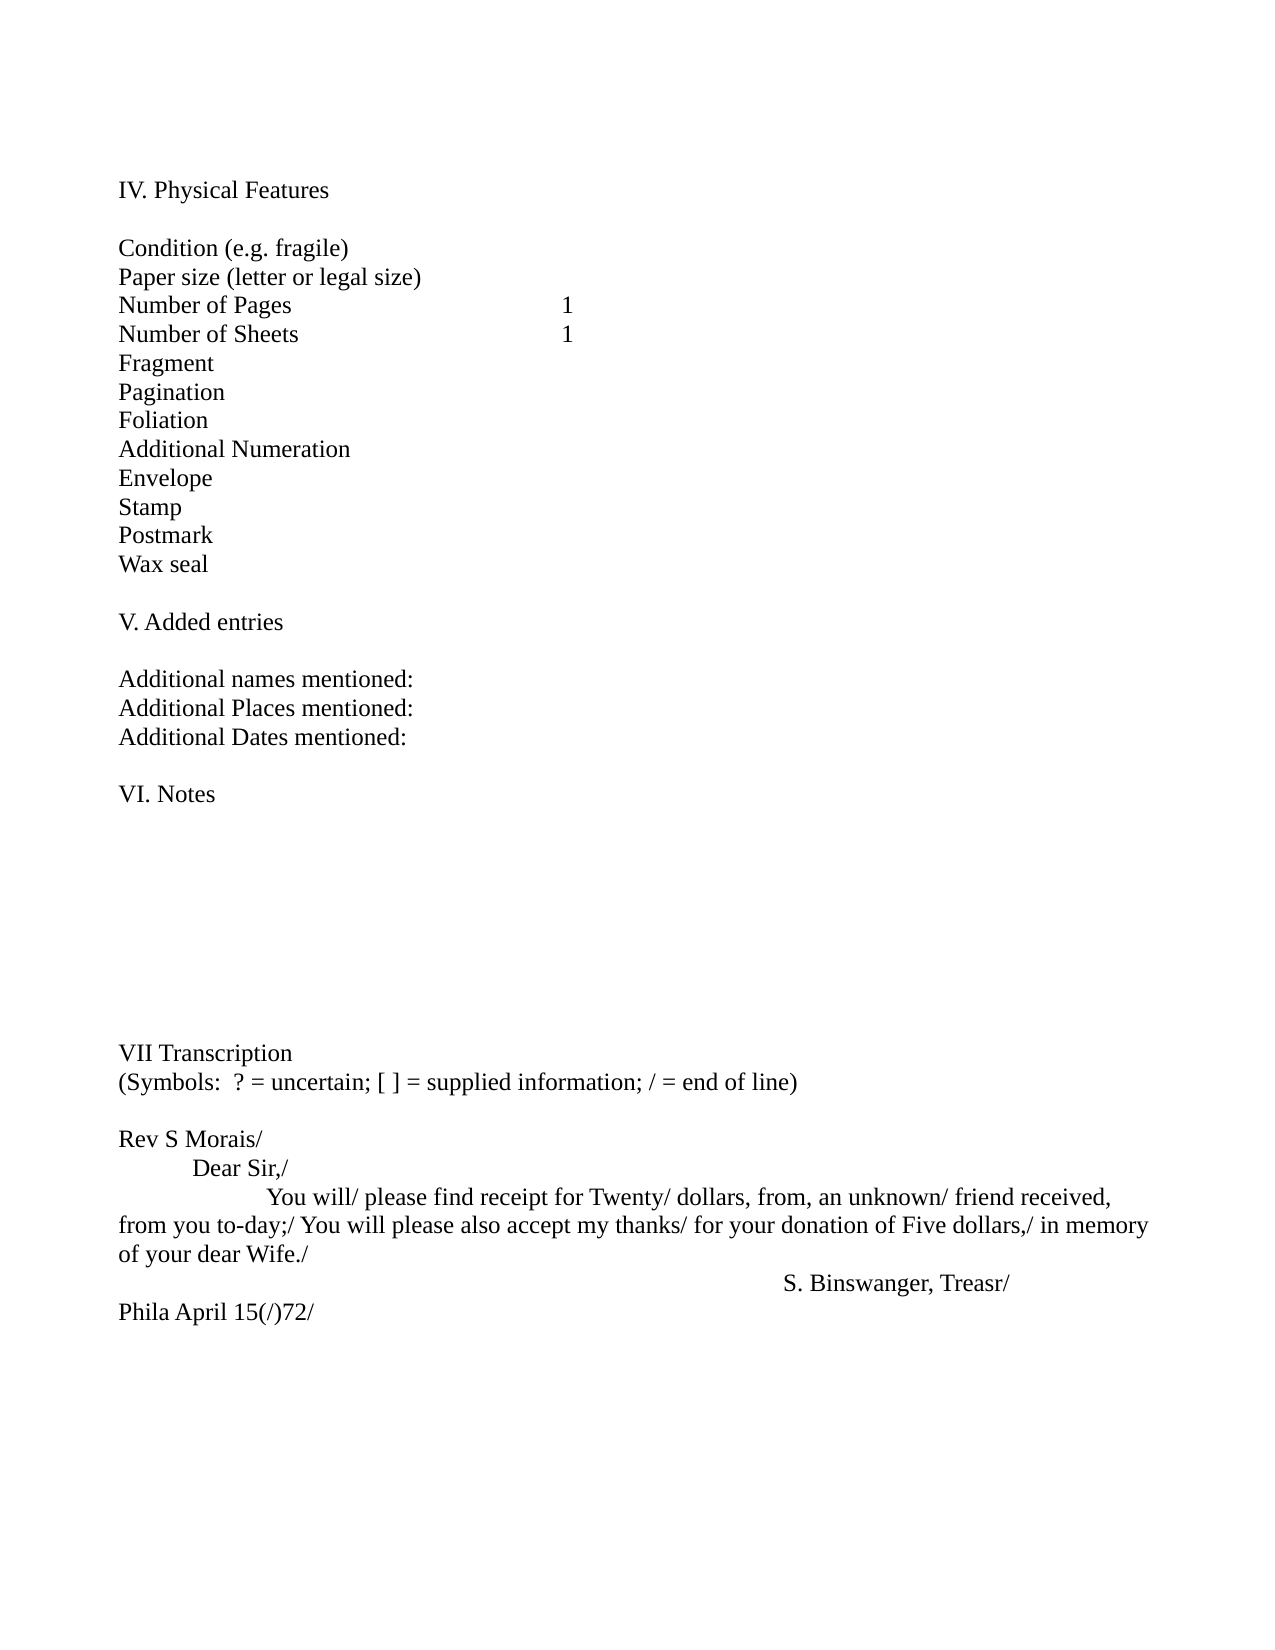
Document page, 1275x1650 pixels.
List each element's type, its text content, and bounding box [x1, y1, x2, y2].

text Additional Places mentioned: [118, 693, 1157, 722]
text You will/ please find receipt for Twenty/ dollars, from, an unknown/ friend received, from you to-day;/ You will please also accept my thanks/ for your donation of Five dollars,/ in memory of your dear Wife./ [118, 1182, 1157, 1268]
text Number of Sheets 1 [118, 319, 1157, 348]
text Condition (e.g. fragile) [118, 233, 1157, 262]
text Phila April 15(/)72/ [118, 1297, 1157, 1326]
text Additional Numeration [118, 434, 1157, 463]
text IV. Physical Features [118, 176, 1157, 204]
text V. Added entries [118, 607, 1157, 636]
text Paper size (letter or legal size) [118, 262, 1157, 291]
text Additional names mentioned: [118, 664, 1157, 693]
text Number of Pages 1 [118, 291, 1157, 319]
text S. Binswanger, Treasr/ [118, 1268, 1157, 1297]
text Additional Dates mentioned: [118, 722, 1157, 751]
text Rev S Morais/ [118, 1124, 1157, 1153]
text (Symbols: ? = uncertain; [ ] = supplied information; / = end of line) [118, 1067, 1157, 1096]
text Stamp [118, 492, 1157, 521]
text Foliation [118, 406, 1157, 434]
text Postma rk [118, 521, 1157, 549]
text Pagination [118, 377, 1157, 406]
text VI. Notes [118, 779, 1157, 808]
text Fragment [118, 348, 1157, 377]
text Dear Sir,/ [118, 1153, 1157, 1182]
text Wax seal [118, 549, 1157, 578]
text VII Transcription [118, 1038, 1157, 1067]
text Envelope [118, 463, 1157, 492]
